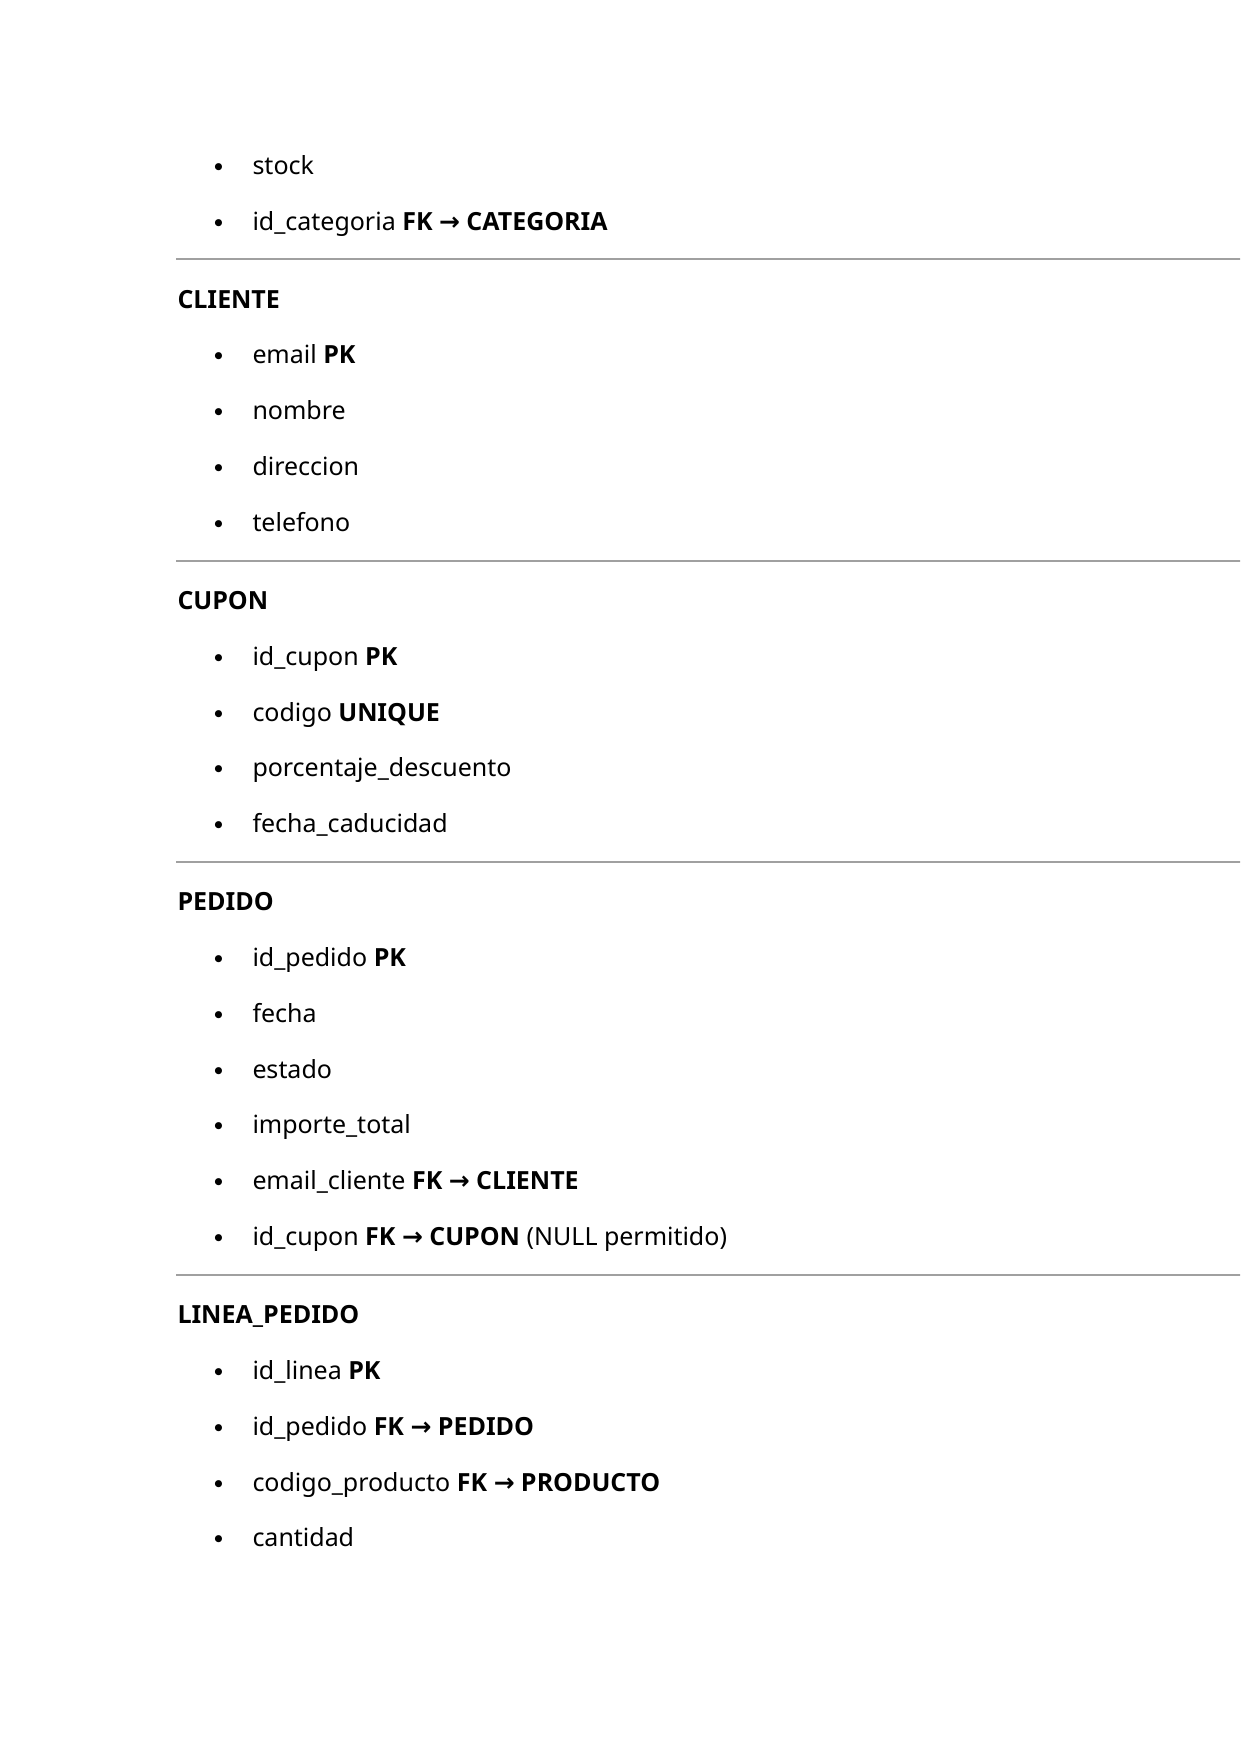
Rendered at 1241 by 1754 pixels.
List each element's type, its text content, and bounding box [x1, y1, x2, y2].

list nombre [215, 393, 1063, 427]
list email_cliente FK → CLIENTE [215, 1163, 1063, 1197]
list porcentaje_descuento [215, 750, 1063, 784]
list id_cupon PK [215, 638, 1063, 672]
list id_categoria FK → CATEGORIA [215, 203, 1063, 237]
list id_pedido PK [215, 940, 1063, 974]
list codigo_producto FK → PRODUCTO [215, 1464, 1063, 1498]
text LINEA_PEDIDO [177, 1297, 1063, 1331]
list fecha [215, 996, 1063, 1029]
text PEDIDO [177, 884, 1063, 918]
list fecha_caducidad [215, 806, 1063, 840]
list email PK [215, 337, 1063, 371]
list stock [215, 148, 1063, 182]
list direccion [215, 449, 1063, 483]
text CLIENTE [177, 281, 1063, 315]
list cantidad [215, 1520, 1063, 1554]
list estado [215, 1051, 1063, 1085]
list codigo UNIQUE [215, 694, 1063, 728]
list id_cupon FK → CUPON (NULL permitido) [215, 1219, 1063, 1253]
list telefono [215, 505, 1063, 539]
list id_linea PK [215, 1353, 1063, 1387]
list importe_total [215, 1107, 1063, 1141]
list id_pedido FK → PEDIDO [215, 1408, 1063, 1442]
text CUPON [177, 583, 1063, 617]
